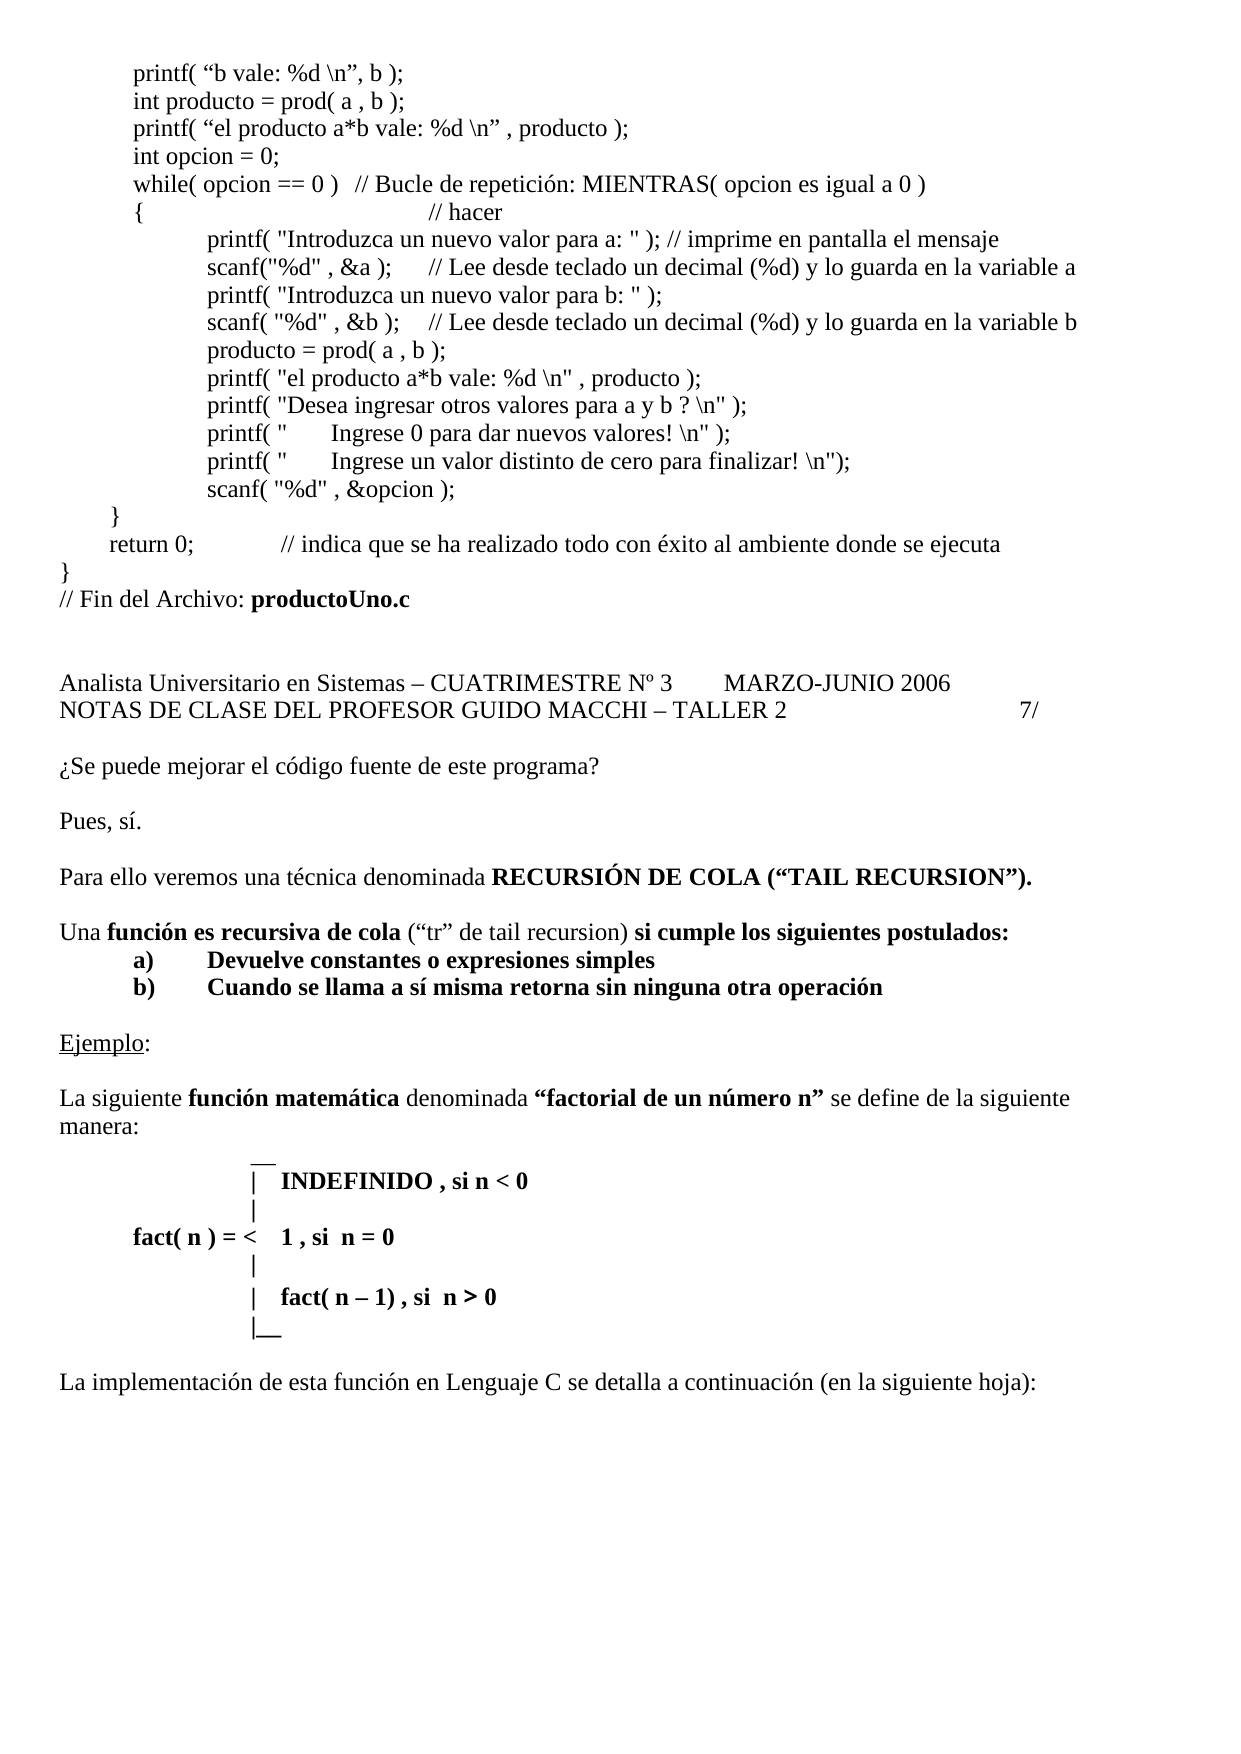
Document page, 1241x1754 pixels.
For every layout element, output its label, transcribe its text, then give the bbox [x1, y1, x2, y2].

text scanf("%d" , &a ); // Lee desde teclado un decimal (%d) y lo guarda en la variable a [59, 253, 1093, 281]
text while( opcion == 0 ) // Bucle de repetición: MIENTRAS( opcion es igual a 0 ) [59, 170, 1093, 198]
text scanf( "%d" , &opcion ); [59, 475, 1093, 502]
text ¿Se puede mejorar el código fuente de este programa? [59, 752, 1093, 779]
text Ejemplo: [59, 1029, 1093, 1057]
text printf( “el producto a*b vale: %d \n” , producto ); [59, 114, 1093, 142]
text } [59, 558, 1093, 586]
text printf( “b vale: %d \n”, b ); [59, 59, 1093, 87]
text Pues, sí. [59, 807, 1093, 835]
text printf( "el producto a*b vale: %d \n" , producto ); [59, 364, 1093, 392]
text b) Cuando se llama a sí misma retorna sin ninguna otra operación [59, 973, 1093, 1001]
text printf( " Ingrese un valor distinto de cero para finalizar! \n"); [59, 447, 1093, 475]
text a) Devuelve constantes o expresiones simples [59, 946, 1093, 973]
text NOTAS DE CLASE DEL PROFESOR GUIDO MACCHI – TALLER 2 7/ [59, 696, 1093, 724]
text printf( "Desea ingresar otros valores para a y b ? \n" ); [59, 392, 1093, 419]
text |__ [59, 1312, 1093, 1340]
text int producto = prod( a , b ); [59, 87, 1093, 114]
text return 0; // indica que se ha realizado todo con éxito al ambiente donde se ejecuta [59, 530, 1093, 558]
text // Fin del Archivo: productoUno.c [59, 586, 1093, 613]
text scanf( "%d" , &b ); // Lee desde teclado un decimal (%d) y lo guarda en la variable b [59, 308, 1093, 336]
text fact( n ) = < 1 , si n = 0 [59, 1223, 1093, 1251]
text | INDEFINIDO , si n < 0 [59, 1167, 1093, 1195]
text producto = prod( a , b ); [59, 336, 1093, 364]
text | fact( n – 1) , si n > 0 [59, 1278, 1093, 1312]
text Analista Universitario en Sistemas – CUATRIMESTRE Nº 3 MARZO-JUNIO 2006 [59, 669, 1093, 696]
text printf( "Introduzca un nuevo valor para a: " ); // imprime en pantalla el mensaje [59, 225, 1093, 253]
text printf( " Ingrese 0 para dar nuevos valores! \n" ); [59, 419, 1093, 447]
text { // hacer [59, 198, 1093, 225]
text Una función es recursiva de cola (“tr” de tail recursion) si cumple los siguientes postulados: [59, 918, 1093, 946]
text La siguiente función matemática denominada “factorial de un número n” se define de la siguiente manera: [59, 1084, 1093, 1140]
text } [59, 502, 1093, 530]
text | [59, 1251, 1093, 1278]
text Para ello veremos una técnica denominada RECURSIÓN DE COLA (“TAIL RECURSION”). [59, 863, 1093, 890]
text __ [59, 1140, 1093, 1167]
text | [59, 1195, 1093, 1223]
text int opcion = 0; [59, 142, 1093, 170]
text La implementación de esta función en Lenguaje C se detalla a continuación (en la siguiente hoja): [59, 1368, 1093, 1395]
text printf( "Introduzca un nuevo valor para b: " ); [59, 281, 1093, 308]
